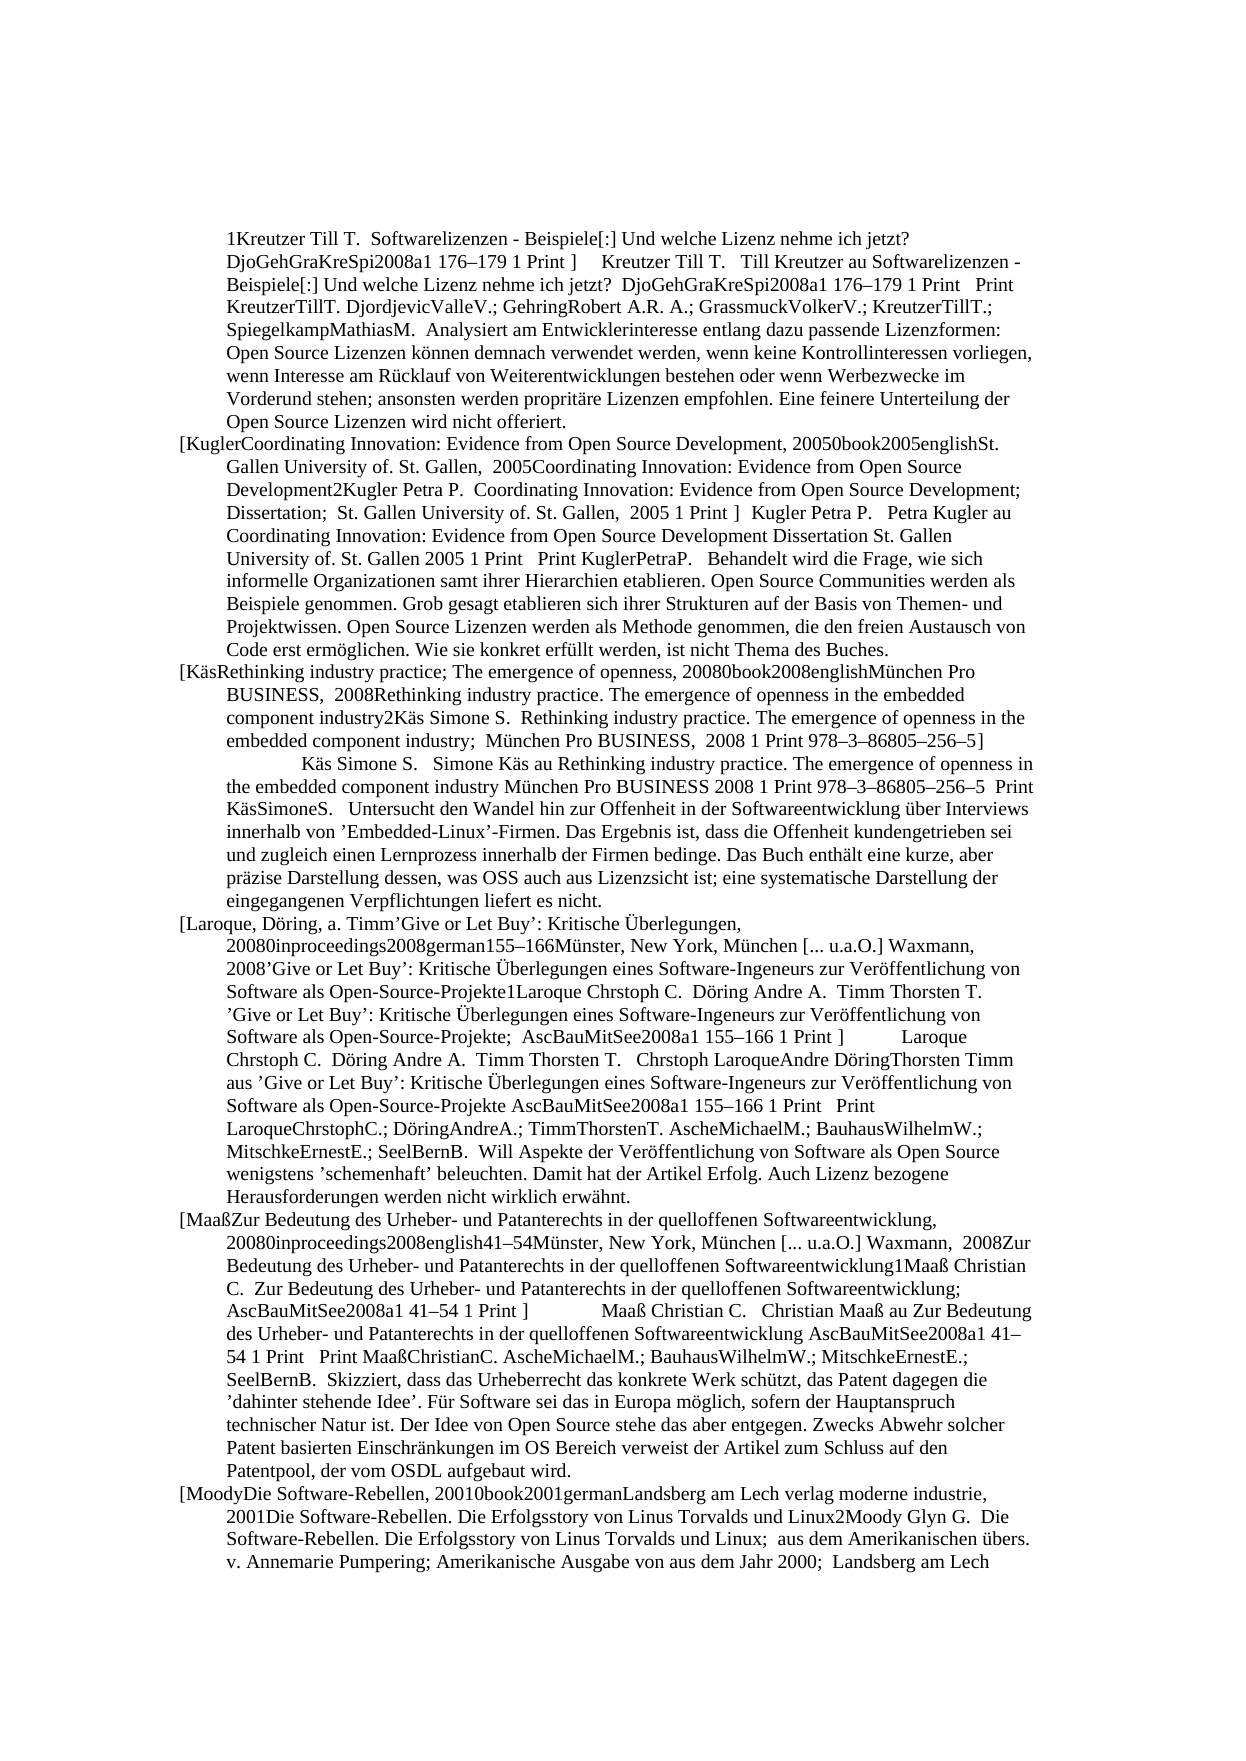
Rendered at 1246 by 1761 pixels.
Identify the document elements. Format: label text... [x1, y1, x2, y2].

text [MaaßZur Bedeutung des Urheber- und Patanterechts in der quelloffenen Softwareentwicklung, 20080inproceedings2008english41–54Münster, New York, München [... u.a.O.] Waxmann, 2008Zur Bedeutung des Urheber- und Patanterechts in der quelloffenen Softwareentwicklung1Maaß Christian C. Zur Bedeutung des Urheber- und Patanterechts in der quelloffenen Softwareentwicklung; AscBauMitSee2008a1 41–54 1 Print ] Maaß Christian C. Christian Maaß au Zur Bedeutung des Urheber- und Patanterechts in der quelloffenen Softwareentwicklung AscBauMitSee2008a1 41–54 1 Print Print MaaßChristianC. AscheMichaelM.; BauhausWilhelmW.; MitschkeErnestE.; SeelBernB. Skizziert, dass das Urheberrecht das konkrete Werk schützt, das Patent dagegen die ’dahinter stehende Idee’. Für Software sei das in Europa möglich, sofern der Hauptanspruch technischer Natur ist. Der Idee von Open Source stehe das aber entgegen. Zwecks Abwehr solcher Patent basierten Einschränkungen im OS Bereich verweist der Artikel zum Schluss auf den Patentpool, der vom OSDL aufgebaut wird. [179, 1208, 1037, 1482]
text 1Kreutzer Till T. Softwarelizenzen - Beispiele[:] Und welche Lizenz nehme ich jetzt? DjoGehGraKreSpi2008a1 176–179 1 Print ] Kreutzer Till T. Till Kreutzer au Softwarelizenzen - Beispiele[:] Und welche Lizenz nehme ich jetzt? DjoGehGraKreSpi2008a1 176–179 1 Print Print KreutzerTillT. DjordjevicValleV.; GehringRobert A.R. A.; GrassmuckVolkerV.; KreutzerTillT.; SpiegelkampMathiasM. Analysiert am Entwicklerinteresse entlang dazu passende Lizenzformen: Open Source Lizenzen können demnach verwendet werden, wenn keine Kontrollinteressen vorliegen, wenn Interesse am Rücklauf von Weiterentwicklungen bestehen oder wenn Werbezwecke im Vorderund stehen; ansonsten werden propritäre Lizenzen empfohlen. Eine feinere Unterteilung der Open Source Lizenzen wird nicht offeriert. [179, 227, 1037, 432]
text [KuglerCoordinating Innovation: Evidence from Open Source Development, 20050book2005englishSt. Gallen University of. St. Gallen, 2005Coordinating Innovation: Evidence from Open Source Development2Kugler Petra P. Coordinating Innovation: Evidence from Open Source Development; Dissertation; St. Gallen University of. St. Gallen, 2005 1 Print ] Kugler Petra P. Petra Kugler au Coordinating Innovation: Evidence from Open Source Development Dissertation St. Gallen University of. St. Gallen 2005 1 Print Print KuglerPetraP. Behandelt wird die Frage, wie sich informelle Organizationen samt ihrer Hierarchien etablieren. Open Source Communities werden als Beispiele genommen. Grob gesagt etablieren sich ihrer Strukturen auf der Basis von Themen- und Projektwissen. Open Source Lizenzen werden als Methode genommen, die den freien Austausch von Code erst ermöglichen. Wie sie konkret erfüllt werden, ist nicht Thema des Buches. [179, 432, 1037, 661]
text [KäsRethinking industry practice; The emergence of openness, 20080book2008englishMünchen Pro BUSINESS, 2008Rethinking industry practice. The emergence of openness in the embedded component industry2Käs Simone S. Rethinking industry practice. The emergence of openness in the embedded component industry; München Pro BUSINESS, 2008 1 Print 978–3–86805–256–5] Käs Simone S. Simone Käs au Rethinking industry practice. The emergence of openness in the embedded component industry München Pro BUSINESS 2008 1 Print 978–3–86805–256–5 Print KäsSimoneS. Untersucht den Wandel hin zur Offenheit in der Softwareentwicklung über Interviews innerhalb von ’Embedded-Linux’-Firmen. Das Ergebnis ist, dass die Offenheit kundengetrieben sei und zugleich einen Lernprozess innerhalb der Firmen bedinge. Das Buch enthält eine kurze, aber präzise Darstellung dessen, was OSS auch aus Lizenzsicht ist; eine systematische Darstellung der eingegangenen Verpflichtungen liefert es nicht. [179, 661, 1037, 911]
text [Laroque, Döring, a. Timm’Give or Let Buy’: Kritische Überlegungen, 20080inproceedings2008german155–166Münster, New York, München [... u.a.O.] Waxmann, 2008’Give or Let Buy’: Kritische Überlegungen eines Software-Ingeneurs zur Veröffentlichung von Software als Open-Source-Projekte1Laroque Chrstoph C. Döring Andre A. Timm Thorsten T. ’Give or Let Buy’: Kritische Überlegungen eines Software-Ingeneurs zur Veröffentlichung von Software als Open-Source-Projekte; AscBauMitSee2008a1 155–166 1 Print ] Laroque Chrstoph C. Döring Andre A. Timm Thorsten T. Chrstoph LaroqueAndre DöringThorsten Timm aus ’Give or Let Buy’: Kritische Überlegungen eines Software-Ingeneurs zur Veröffentlichung von Software als Open-Source-Projekte AscBauMitSee2008a1 155–166 1 Print Print LaroqueChrstophC.; DöringAndreA.; TimmThorstenT. AscheMichaelM.; BauhausWilhelmW.; MitschkeErnestE.; SeelBernB. Will Aspekte der Veröffentlichung von Software als Open Source wenigstens ’schemenhaft’ beleuchten. Damit hat der Artikel Erfolg. Auch Lizenz bezogene Herausforderungen werden nicht wirklich erwähnt. [179, 911, 1037, 1208]
text [MoodyDie Software-Rebellen, 20010book2001germanLandsberg am Lech verlag moderne industrie, 2001Die Software-Rebellen. Die Erfolgsstory von Linus Torvalds und Linux2Moody Glyn G. Die Software-Rebellen. Die Erfolgsstory von Linus Torvalds und Linux; aus dem Amerikanischen übers. v. Annemarie Pumpering; Amerikanische Ausgabe von aus dem Jahr 2000; Landsberg am Lech [179, 1482, 1037, 1573]
